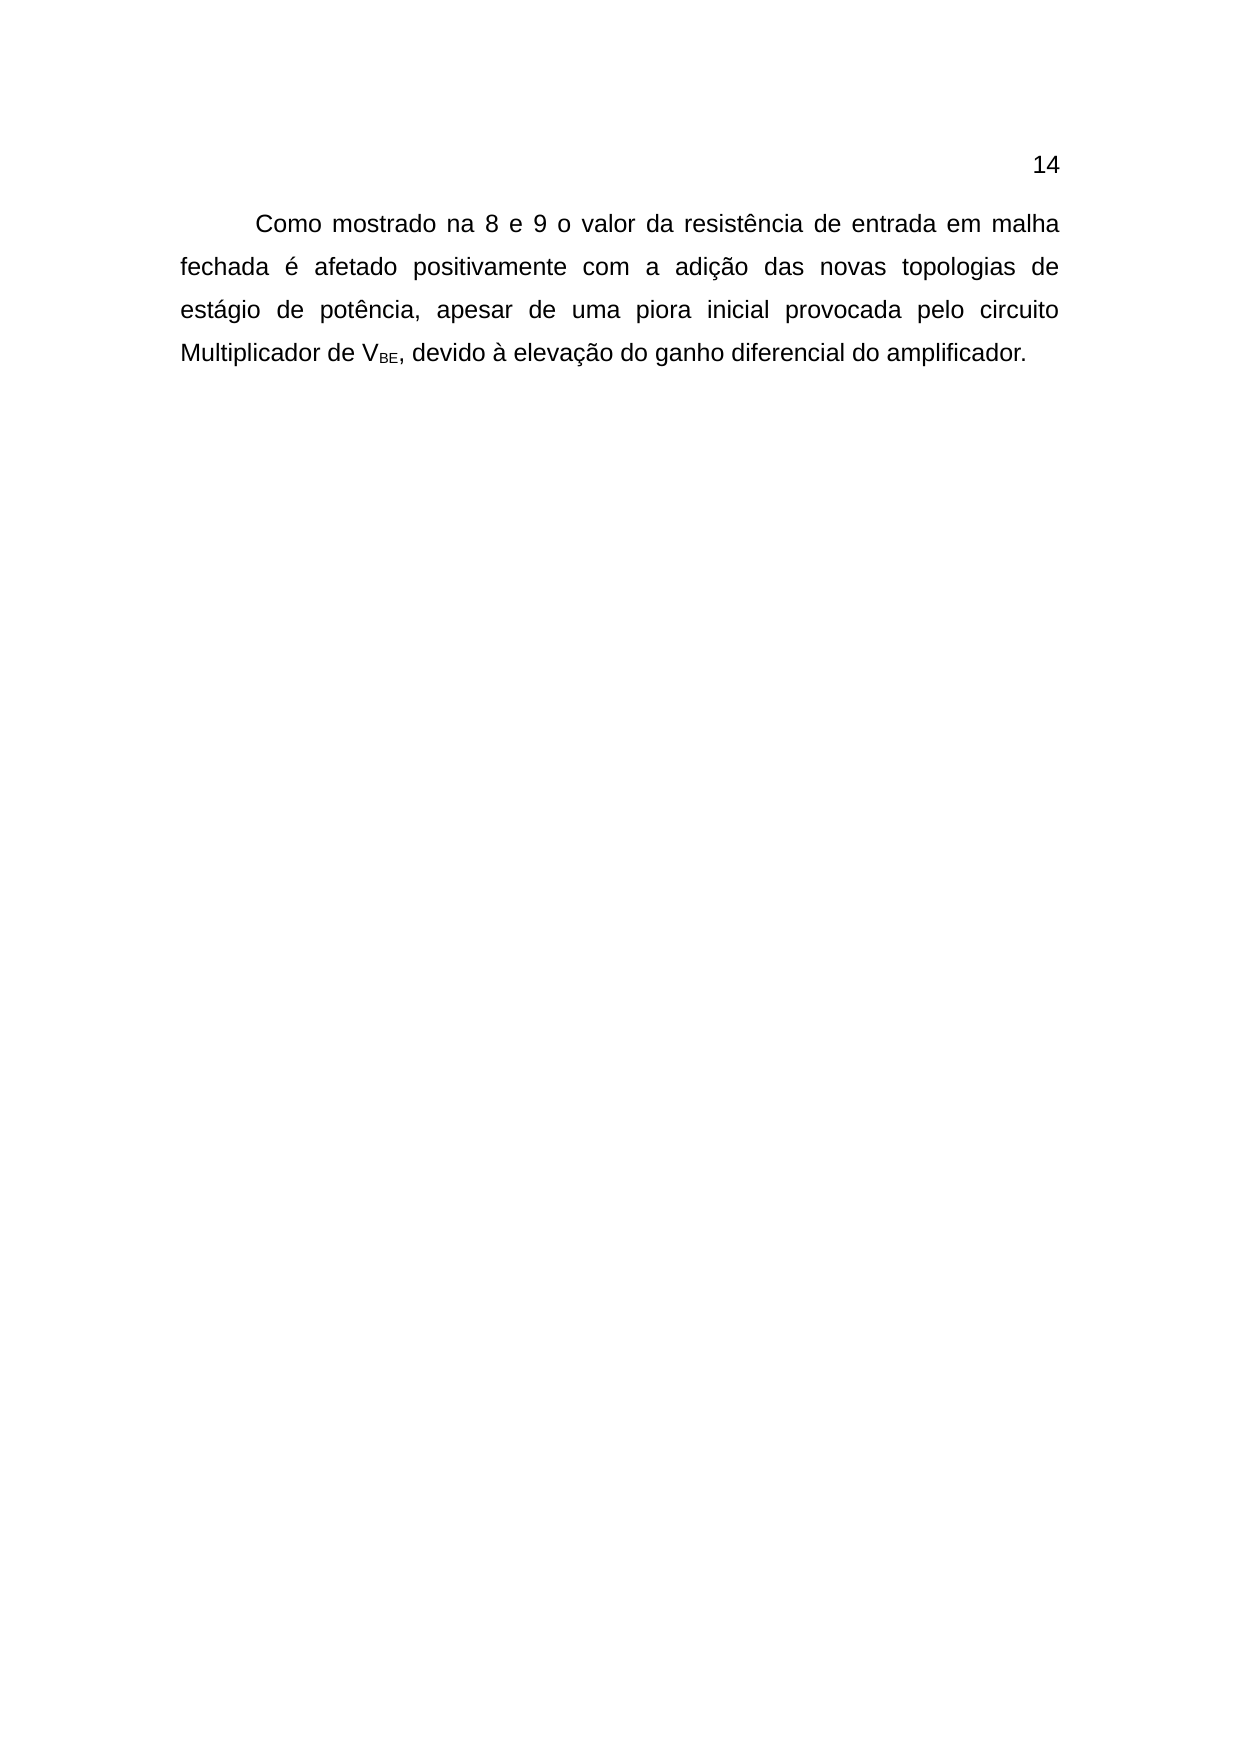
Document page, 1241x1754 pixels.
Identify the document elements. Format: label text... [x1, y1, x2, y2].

text Como mostrado na Tabela 8 e Tabela 9 o valor da resistência de entrada em malha fechada é afetado positivamente com a adição das novas topologias de estágio de potência, apesar de uma piora inicial provocada pelo circuito Multiplicador de VBE, devido à elevação do ganho diferencial do amplificador. [180, 209, 1060, 367]
